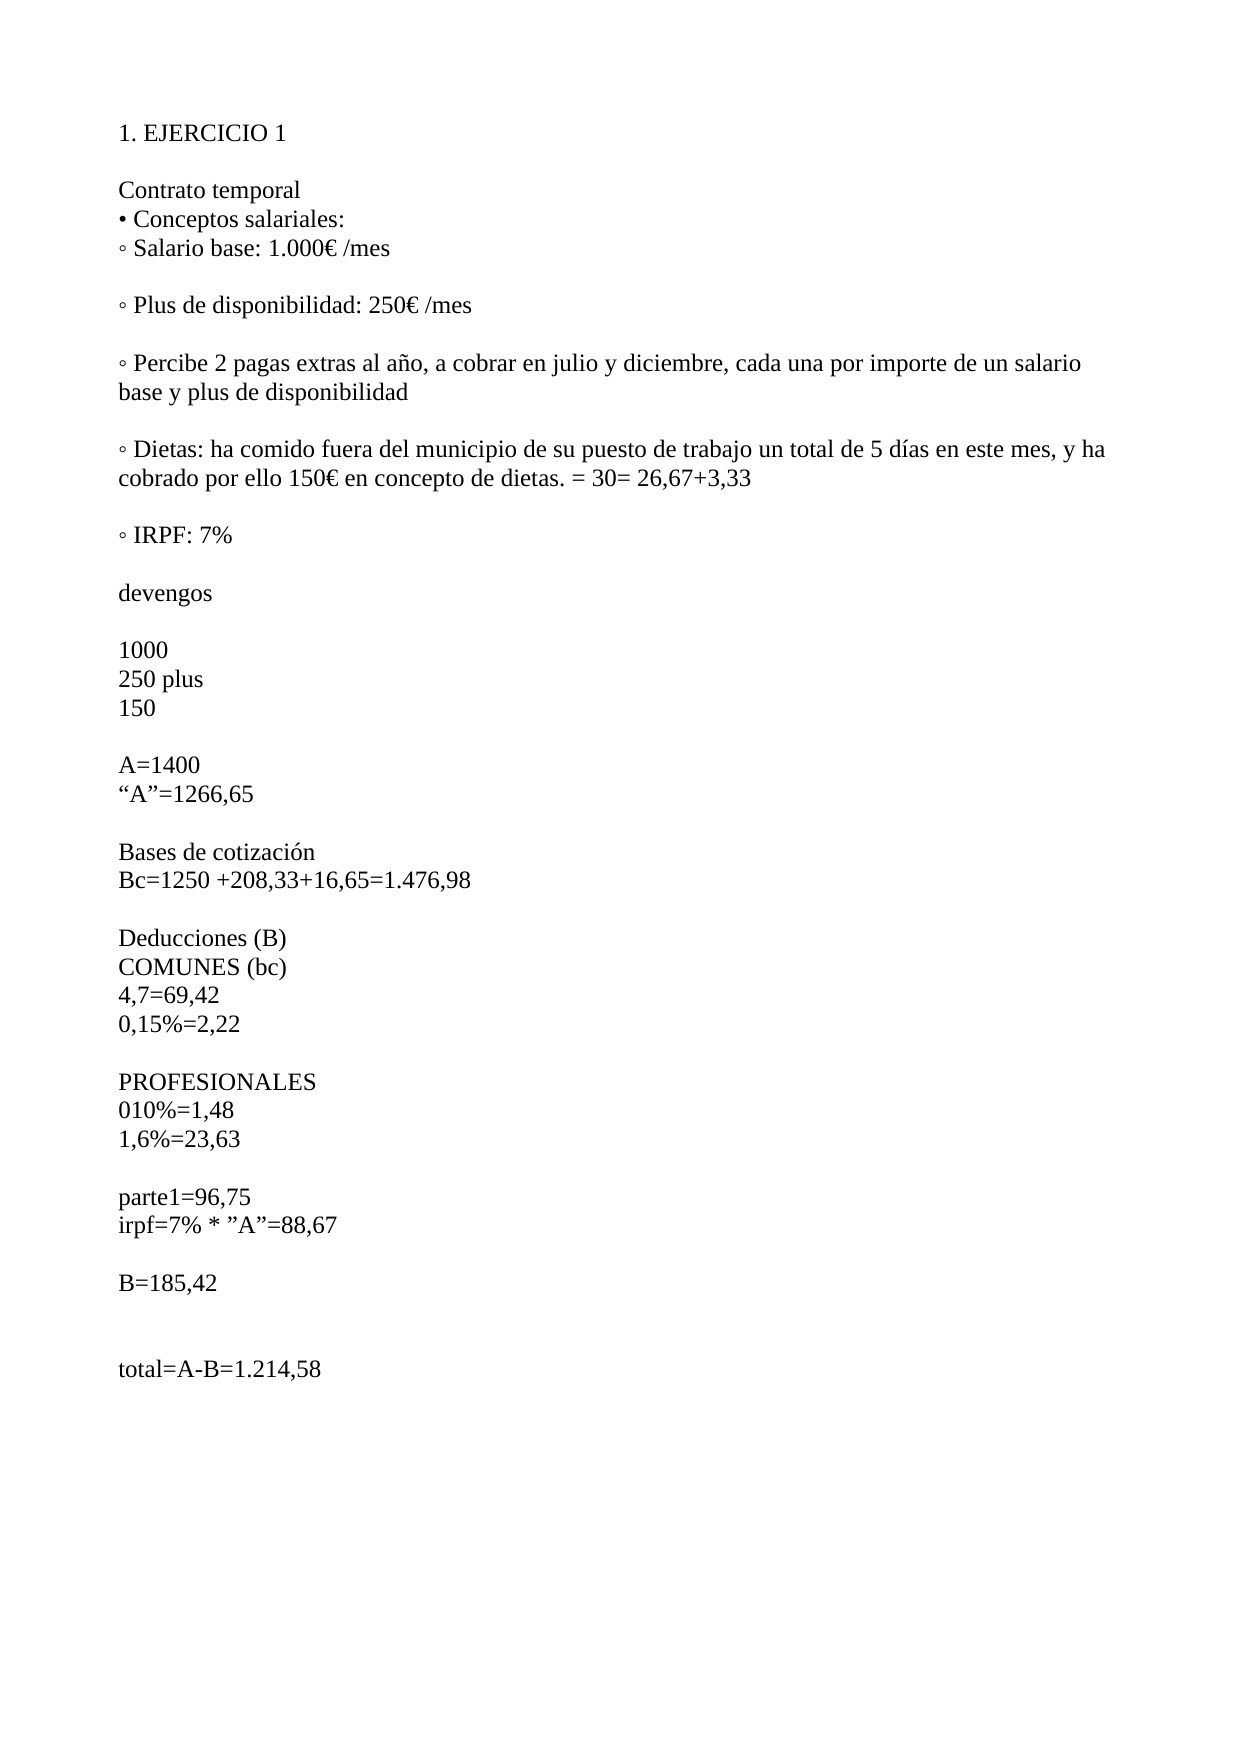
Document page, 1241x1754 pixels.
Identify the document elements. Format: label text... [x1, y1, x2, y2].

text 1. EJERCICIO 1 [118, 118, 1122, 147]
text Deducciones (B) [118, 923, 1122, 952]
text • Conceptos salariales: [118, 204, 1122, 233]
text ◦ Dietas: ha comido fuera del municipio de su puesto de trabajo un total de 5 días en este mes, y ha cobrado por ello 150€ en concepto de dietas. = 30= 26,67+3,33 [118, 434, 1122, 492]
text 1,6%=23,63 [118, 1124, 1122, 1153]
text total=A-B=1.214,58 [118, 1354, 1122, 1383]
text 4,7=69,42 [118, 981, 1122, 1009]
text 1000 [118, 636, 1122, 664]
text 0,15%=2,22 [118, 1009, 1122, 1038]
text PROFESIONALES [118, 1067, 1122, 1096]
text parte1=96,75 [118, 1182, 1122, 1211]
text COMUNES (bc) [118, 952, 1122, 981]
text ◦ Plus de disponibilidad: 250€ /mes [118, 291, 1122, 319]
text 250 plus [118, 664, 1122, 693]
text 010%=1,48 [118, 1096, 1122, 1124]
text Bases de cotización [118, 837, 1122, 866]
text “A”=1266,65 [118, 779, 1122, 808]
text ◦ Salario base: 1.000€ /mes [118, 233, 1122, 262]
text Bc=1250 +208,33+16,65=1.476,98 [118, 866, 1122, 894]
text A=1400 [118, 751, 1122, 779]
text 150 [118, 693, 1122, 722]
text devengos [118, 578, 1122, 607]
text ◦ IRPF: 7% [118, 521, 1122, 549]
text Contrato temporal [118, 176, 1122, 204]
text B=185,42 [118, 1268, 1122, 1297]
text ◦ Percibe 2 pagas extras al año, a cobrar en julio y diciembre, cada una por importe de un salario base y plus de disponibilidad [118, 348, 1122, 406]
text irpf=7% * ”A”=88,67 [118, 1211, 1122, 1239]
